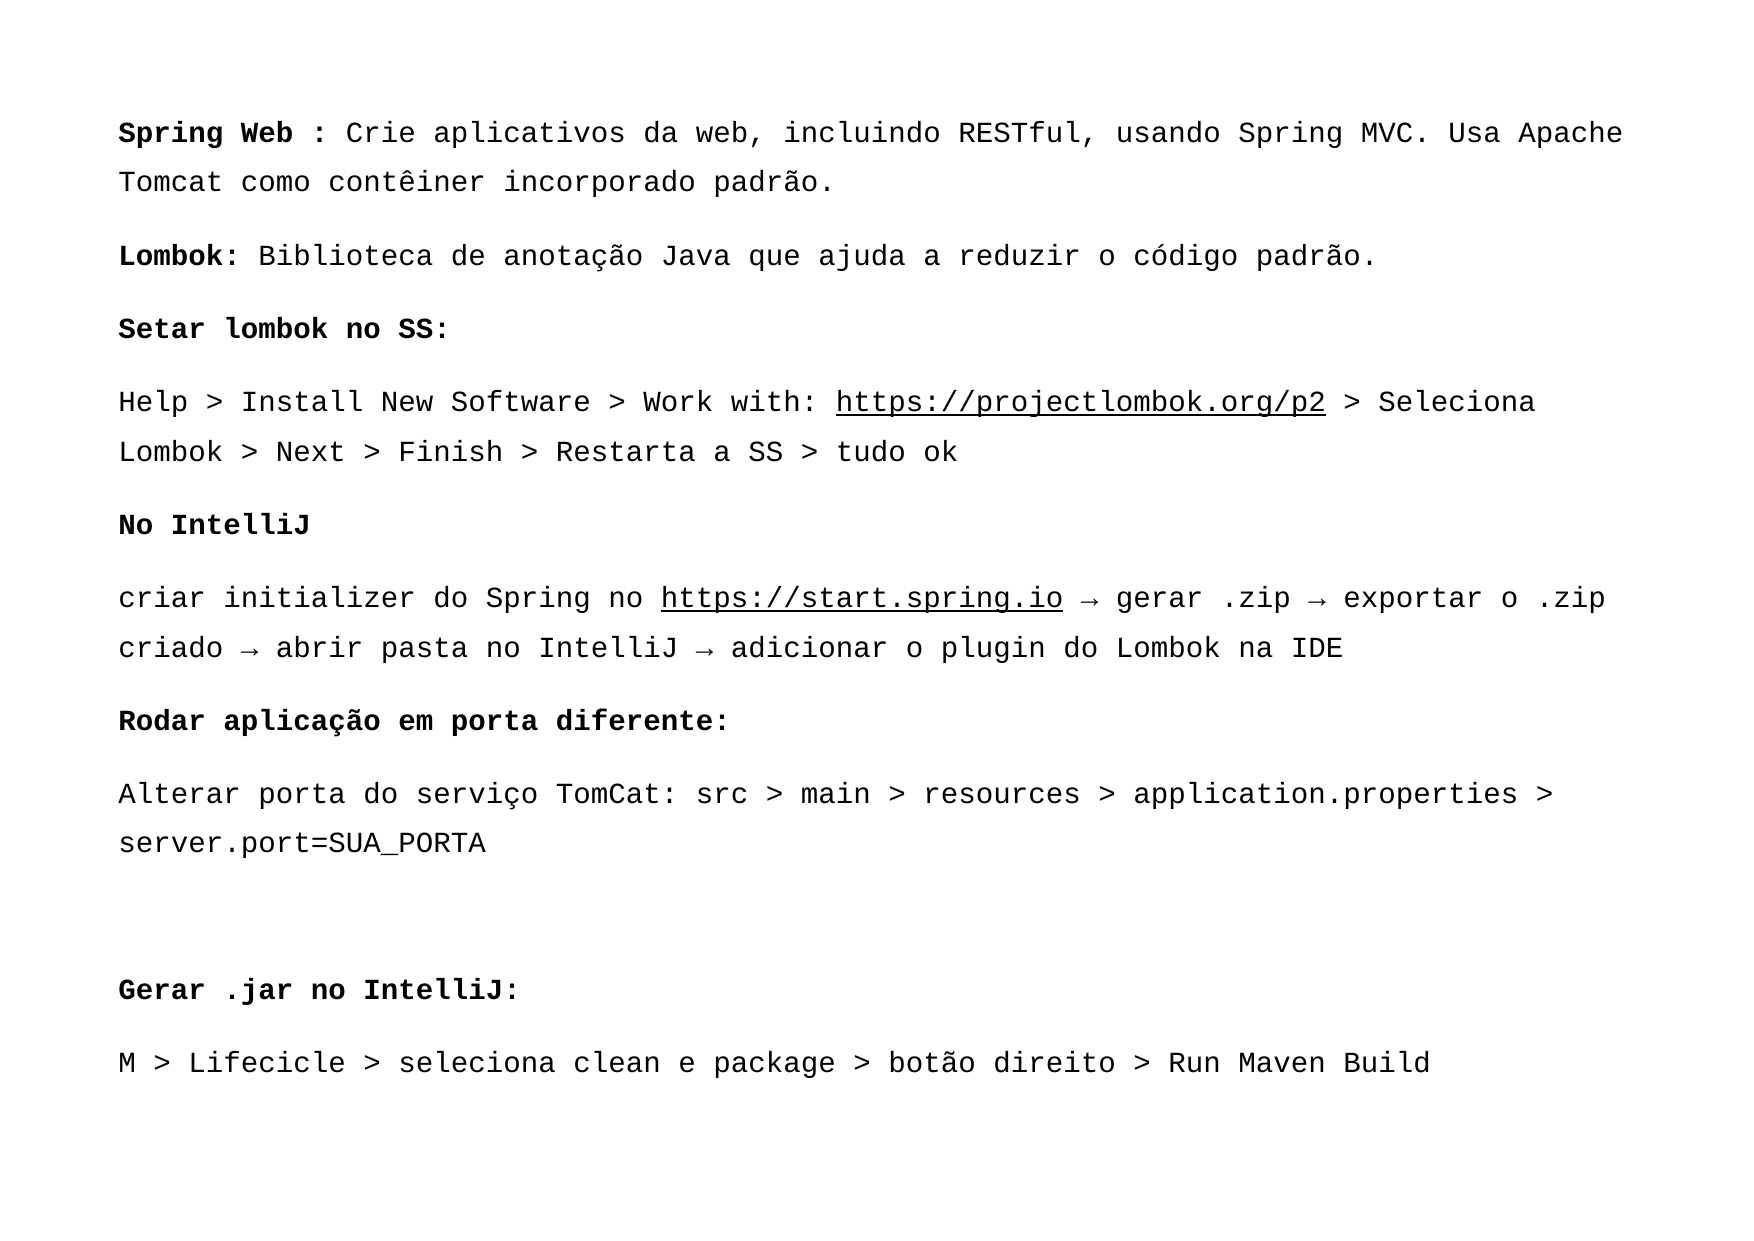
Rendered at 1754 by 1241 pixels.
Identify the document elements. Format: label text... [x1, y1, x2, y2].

text Setar lombok no SS: [118, 314, 1636, 347]
text No IntelliJ [118, 510, 1636, 543]
text M > Lifecicle > seleciona clean e package > botão direito > Run Maven Build [118, 1048, 1636, 1081]
text Rodar aplicação em porta diferente: [118, 706, 1636, 739]
text Help > Install New Software > Work with: https://projectlombok.org/p2 > Seleciona Lombok > Next > Finish > Restarta a SS > tudo ok [118, 387, 1636, 470]
text criar initializer do Spring no https://start.spring.io → gerar .zip → exportar o .zip criado → abrir pasta no IntelliJ → adicionar o plugin do Lombok na IDE [118, 583, 1636, 666]
text Spring Web : Crie aplicativos da web, incluindo RESTful, usando Spring MVC. Usa Apache Tomcat como contêiner incorporado padrão. [118, 118, 1636, 201]
text Alterar porta do serviço TomCat: src > main > resources > application.properties > server.port=SUA_PORTA [118, 779, 1636, 862]
text Gerar .jar no IntelliJ: [118, 975, 1636, 1008]
text Lombok: Biblioteca de anotação Java que ajuda a reduzir o código padrão. [118, 241, 1636, 274]
